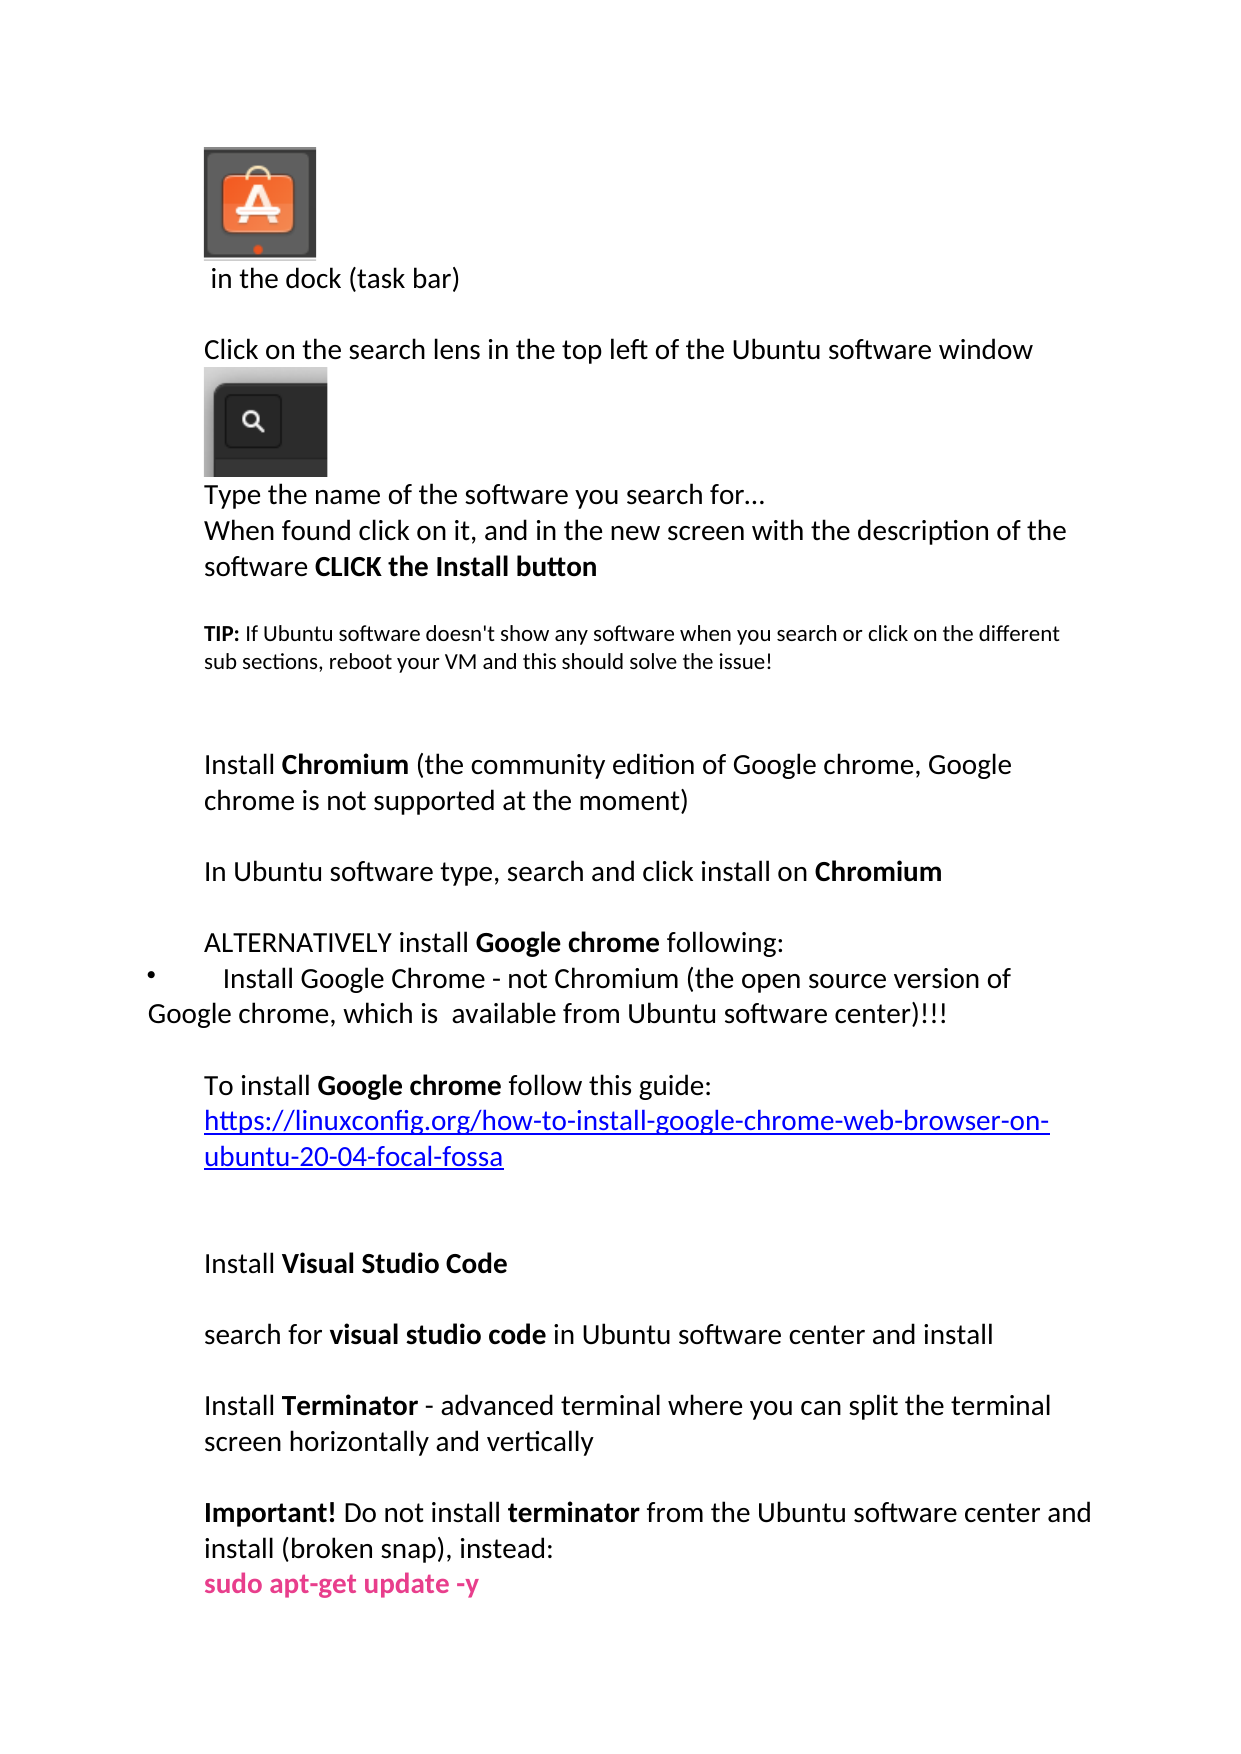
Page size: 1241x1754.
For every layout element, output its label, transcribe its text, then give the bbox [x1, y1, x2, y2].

text To install Google chrome follow this guide: [204, 1067, 1093, 1102]
text https://linuxconfig.org/how-to-install-google-chrome-web-browser-on-ubuntu-20-04-focal-fossa [204, 1102, 1093, 1174]
text Install Chromium (the community edition of Google chrome, Google chrome is not supported at the moment) [204, 746, 1093, 817]
text sudo apt-get update -y [204, 1566, 1093, 1601]
text In Ubuntu software type, search and click install on Chromium [204, 853, 1093, 889]
text Install Terminator - advanced terminal where you can split the terminal screen horizontally and vertically [204, 1387, 1093, 1459]
text in the dock (task bar) [204, 260, 1093, 296]
text ALTERNATIVELY install Google chrome following: [204, 924, 1093, 960]
list Install Google Chrome - not Chromium (the open source version of Google chrome, which is available from Ubuntu software center)!!! [148, 960, 1093, 1031]
text TIP: If Ubuntu software doesn't show any software when you search or click on the different sub sections, reboot your VM and this should solve the issue! [204, 619, 1093, 675]
text Click on the search lens in the top left of the Ubuntu software window [204, 331, 1093, 367]
text When found click on it, and in the new screen with the description of the software CLICK the Install button [204, 512, 1093, 583]
text Install Visual Studio Code [204, 1245, 1093, 1281]
text Important! Do not install terminator from the Ubuntu software center and install (broken snap), instead: [204, 1494, 1093, 1566]
text search for visual studio code in Ubuntu software center and install [204, 1316, 1093, 1352]
text Type the name of the software you search for… [204, 476, 1093, 512]
